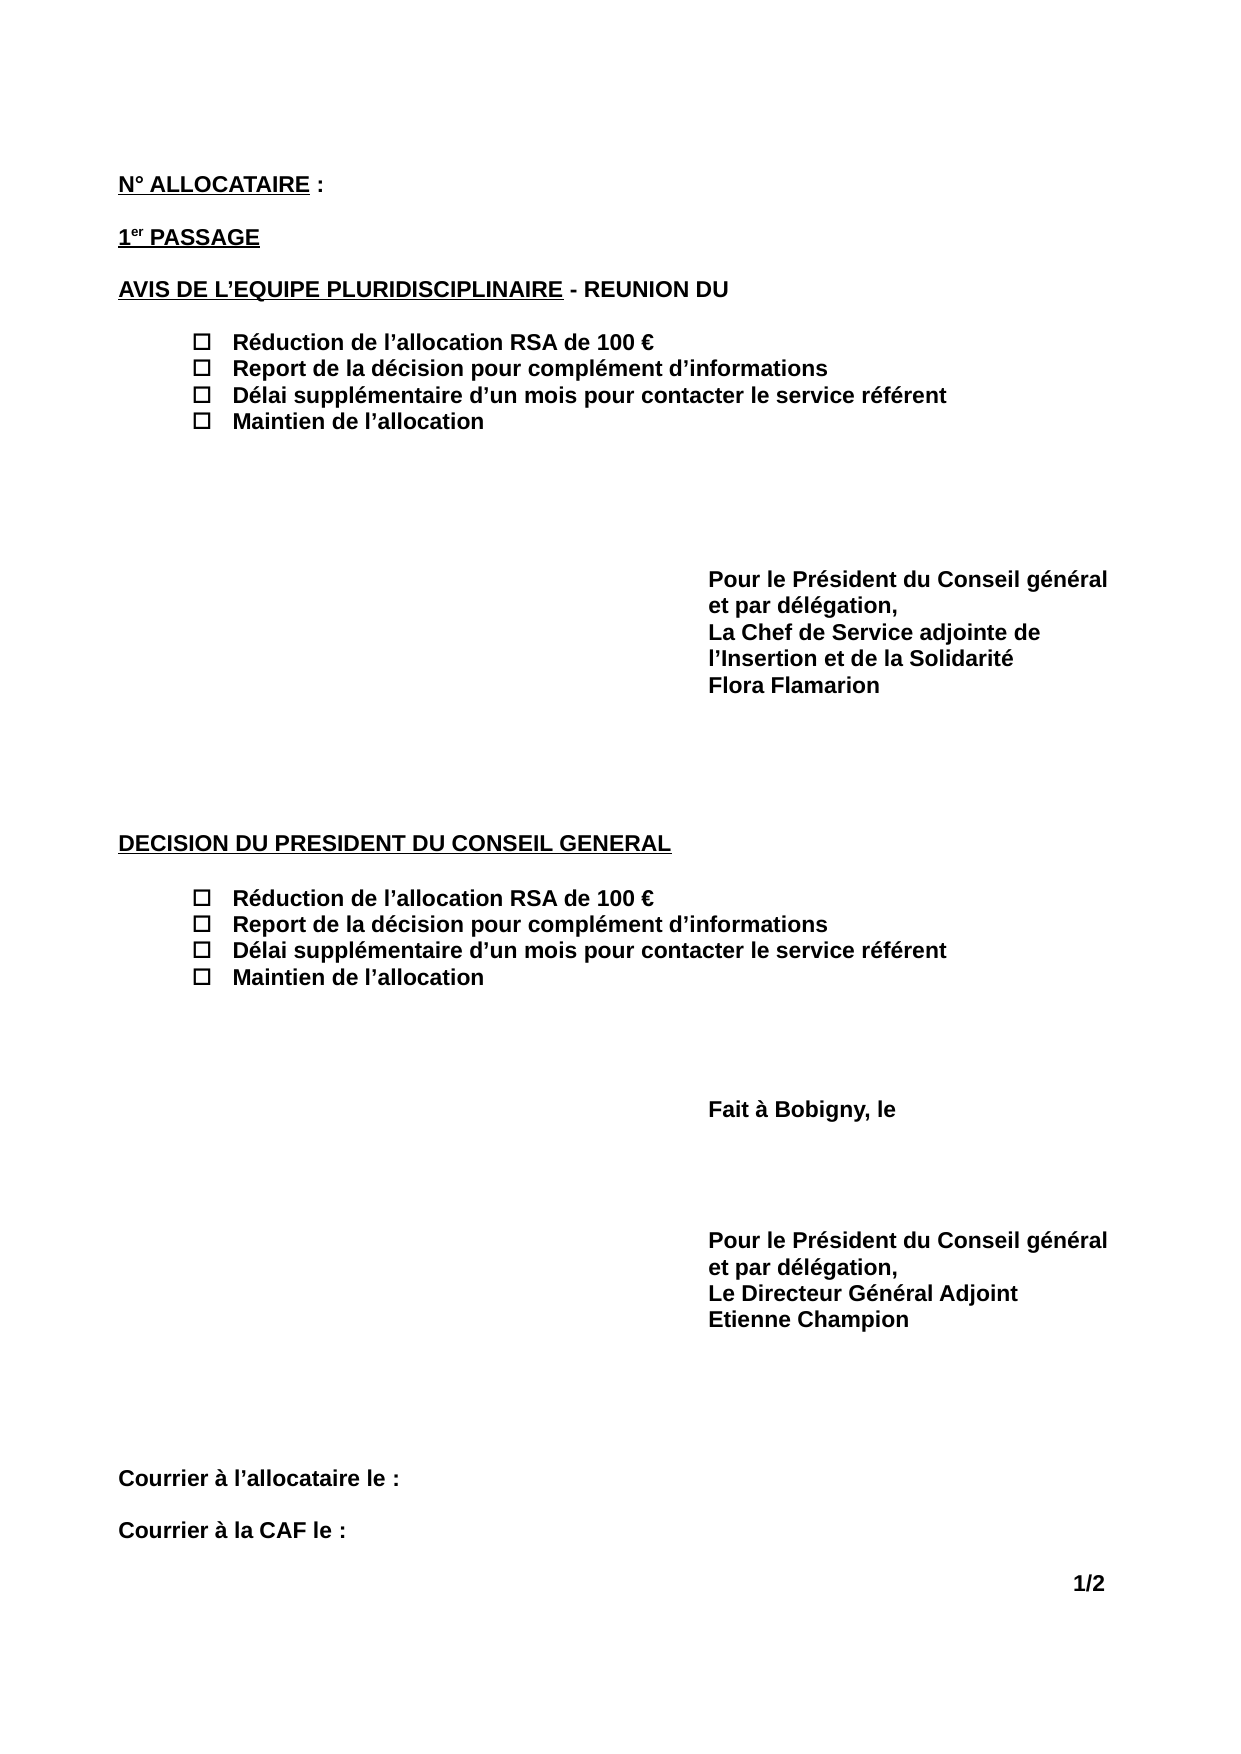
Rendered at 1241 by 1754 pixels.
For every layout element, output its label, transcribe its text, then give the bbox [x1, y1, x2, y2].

list Réduction de l’allocation RSA de 100 € [192, 329, 1122, 355]
text Courrier à la CAF le : [118, 1517, 1122, 1544]
text Fait à Bobigny, le [708, 1096, 1122, 1122]
text Etienne Champion [708, 1306, 1122, 1333]
text et par délégation, [708, 592, 1122, 619]
text Pour le Président du Conseil général [708, 566, 1122, 592]
list Réduction de l’allocation RSA de 100 € [192, 885, 1122, 911]
text Flora Flamarion [634, 672, 1122, 698]
text N° ALLOCATAIRE : [118, 171, 1122, 197]
text Pour le Président du Conseil général [708, 1227, 1122, 1254]
text 1/2 [118, 1570, 1122, 1596]
subtitle DECISION DU PRESIDENT DU CONSEIL GENERAL [118, 830, 1122, 856]
list Report de la décision pour complément d’informations [192, 911, 1122, 937]
text AVIS DE L’EQUIPE PLURIDISCIPLINAIRE - REUNION DU [118, 276, 1122, 303]
list Report de la décision pour complément d’informations [192, 355, 1122, 382]
text La Chef de Service adjointe de l’Insertion et de la Solidarité [708, 619, 1122, 672]
text 1er PASSAGE [118, 223, 1122, 250]
list Maintien de l’allocation [192, 408, 1122, 434]
list Maintien de l’allocation [192, 964, 1122, 990]
list Délai supplémentaire d’un mois pour contacter le service référent [192, 382, 1122, 408]
text et par délégation, [708, 1254, 1122, 1280]
text Courrier à l’allocataire le : [118, 1464, 1122, 1491]
text Le Directeur Général Adjoint [708, 1280, 1122, 1306]
list Délai supplémentaire d’un mois pour contacter le service référent [192, 937, 1122, 964]
